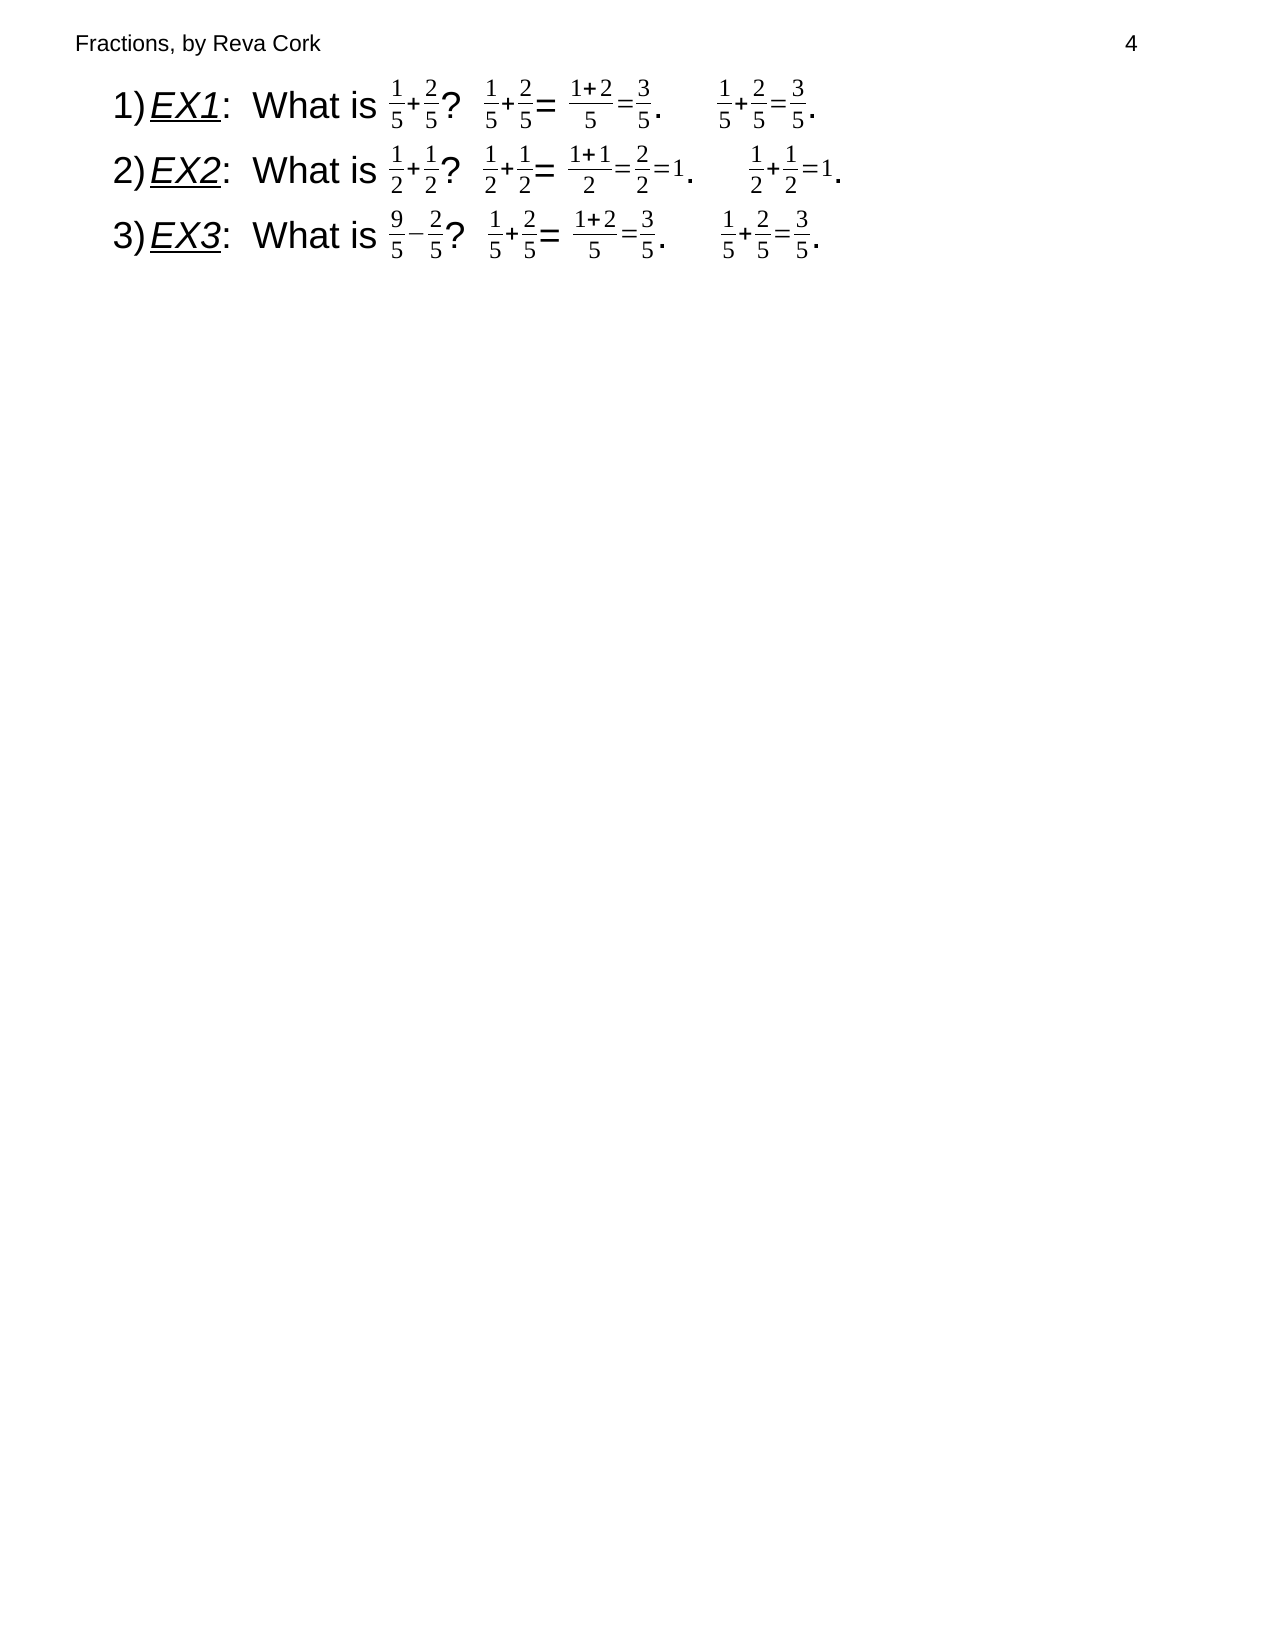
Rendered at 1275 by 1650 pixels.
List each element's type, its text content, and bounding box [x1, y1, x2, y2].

list EX1: What is ? = . . [112, 75, 1200, 134]
list EX2: What is ? = . . [112, 140, 1200, 199]
list EX3: What is ? = . . [112, 206, 1200, 265]
